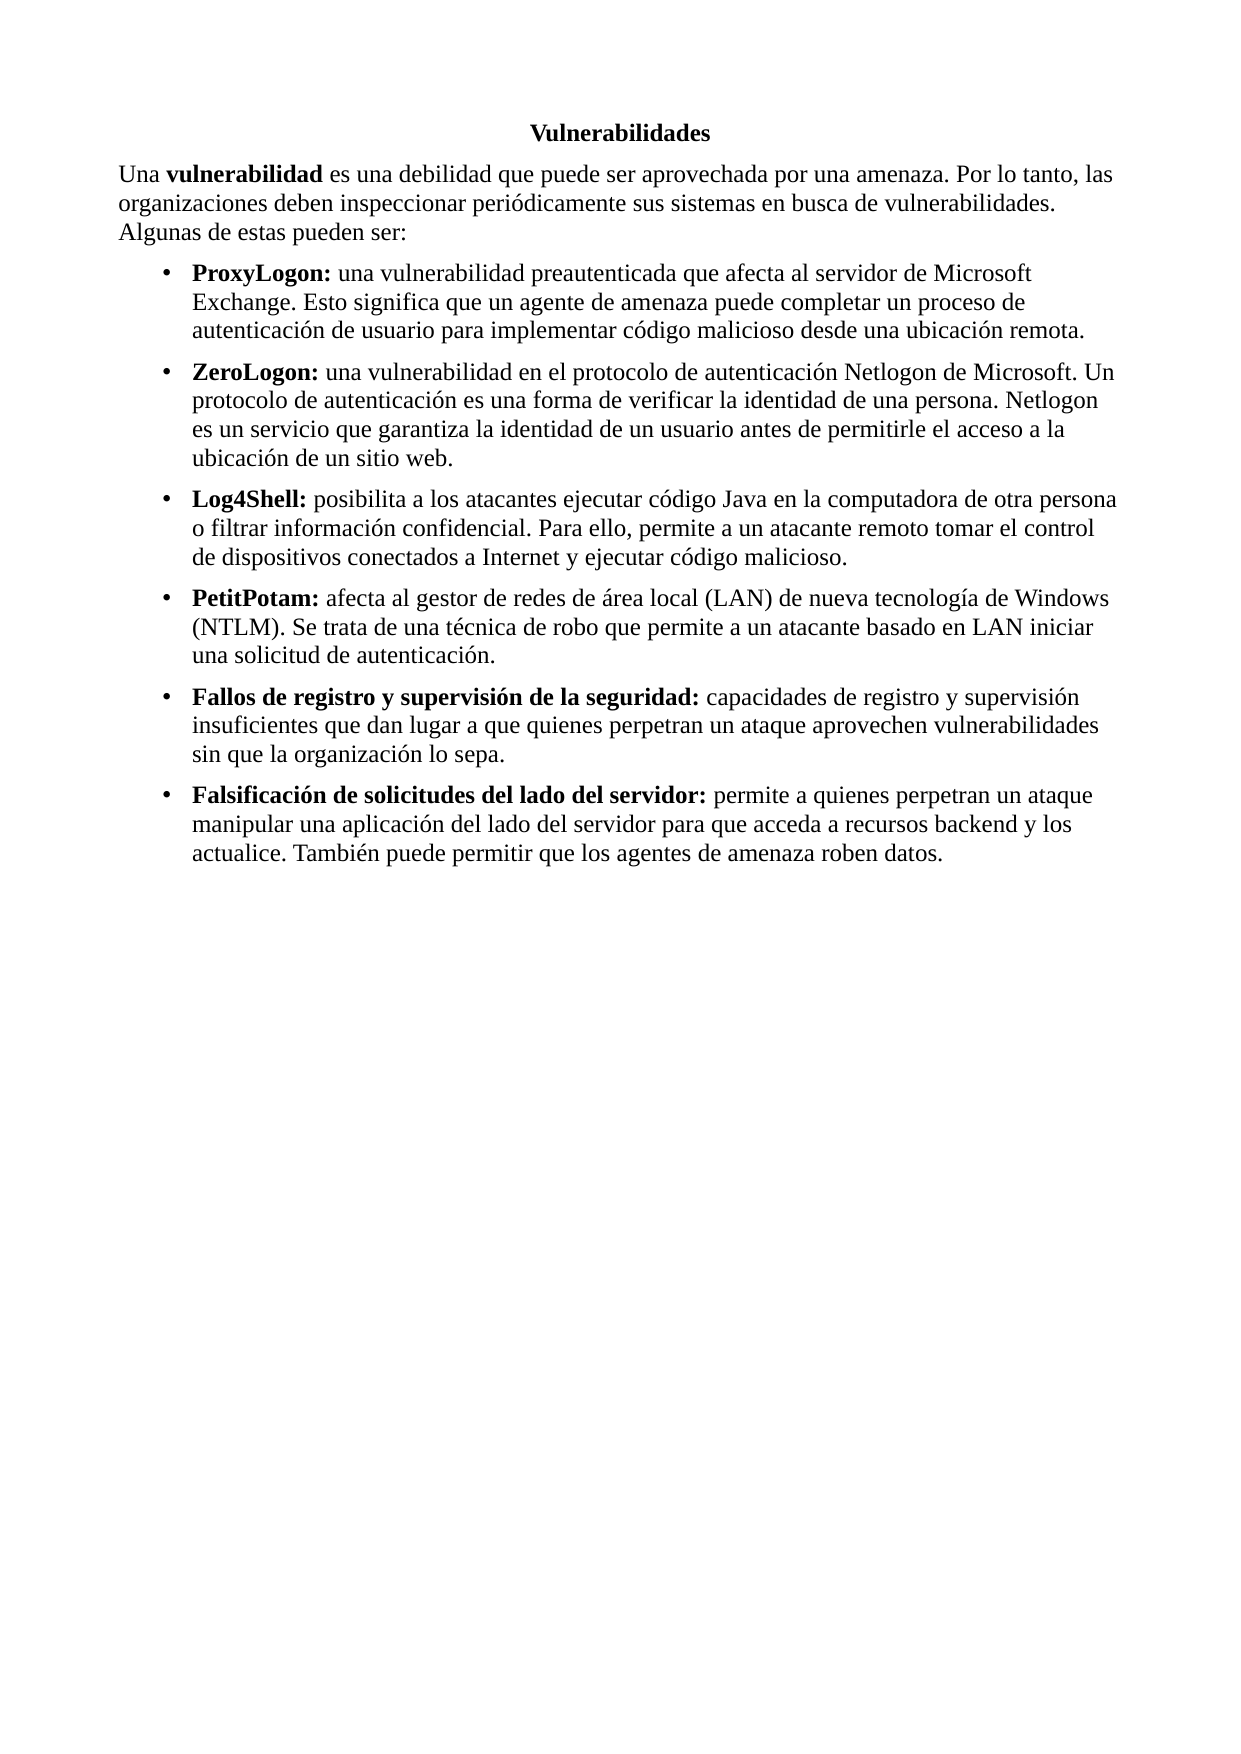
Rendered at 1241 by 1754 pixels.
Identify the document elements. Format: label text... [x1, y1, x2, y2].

list PetitPotam: afecta al gestor de redes de área local (LAN) de nueva tecnología de Windows (NTLM). Se trata de una técnica de robo que permite a un atacante basado en LAN iniciar una solicitud de autenticación. [162, 583, 1122, 669]
list Log4Shell: posibilita a los atacantes ejecutar código Java en la computadora de otra persona o filtrar información confidencial. Para ello, permite a un atacante remoto tomar el control de dispositivos conectados a Internet y ejecutar código malicioso. [162, 484, 1122, 571]
list Fallos de registro y supervisión de la seguridad: capacidades de registro y supervisión insuficientes que dan lugar a que quienes perpetran un ataque aprovechen vulnerabilidades sin que la organización lo sepa. [162, 682, 1122, 768]
list Falsificación de solicitudes del lado del servidor: permite a quienes perpetran un ataque manipular una aplicación del lado del servidor para que acceda a recursos backend y los actualice. También puede permitir que los agentes de amenaza roben datos. [162, 781, 1122, 867]
text Una vulnerabilidad es una debilidad que puede ser aprovechada por una amenaza. Por lo tanto, las organizaciones deben inspeccionar periódicamente sus sistemas en busca de vulnerabilidades. Algunas de estas pueden ser: [118, 159, 1122, 246]
list ProxyLogon: una vulnerabilidad preautenticada que afecta al servidor de Microsoft Exchange. Esto significa que un agente de amenaza puede completar un proceso de autenticación de usuario para implementar código malicioso desde una ubicación remota. [162, 258, 1122, 344]
list ZeroLogon: una vulnerabilidad en el protocolo de autenticación Netlogon de Microsoft. Un protocolo de autenticación es una forma de verificar la identidad de una persona. Netlogon es un servicio que garantiza la identidad de un usuario antes de permitirle el acceso a la ubicación de un sitio web. [162, 357, 1122, 472]
subtitle Vulnerabilidades [118, 118, 1122, 147]
